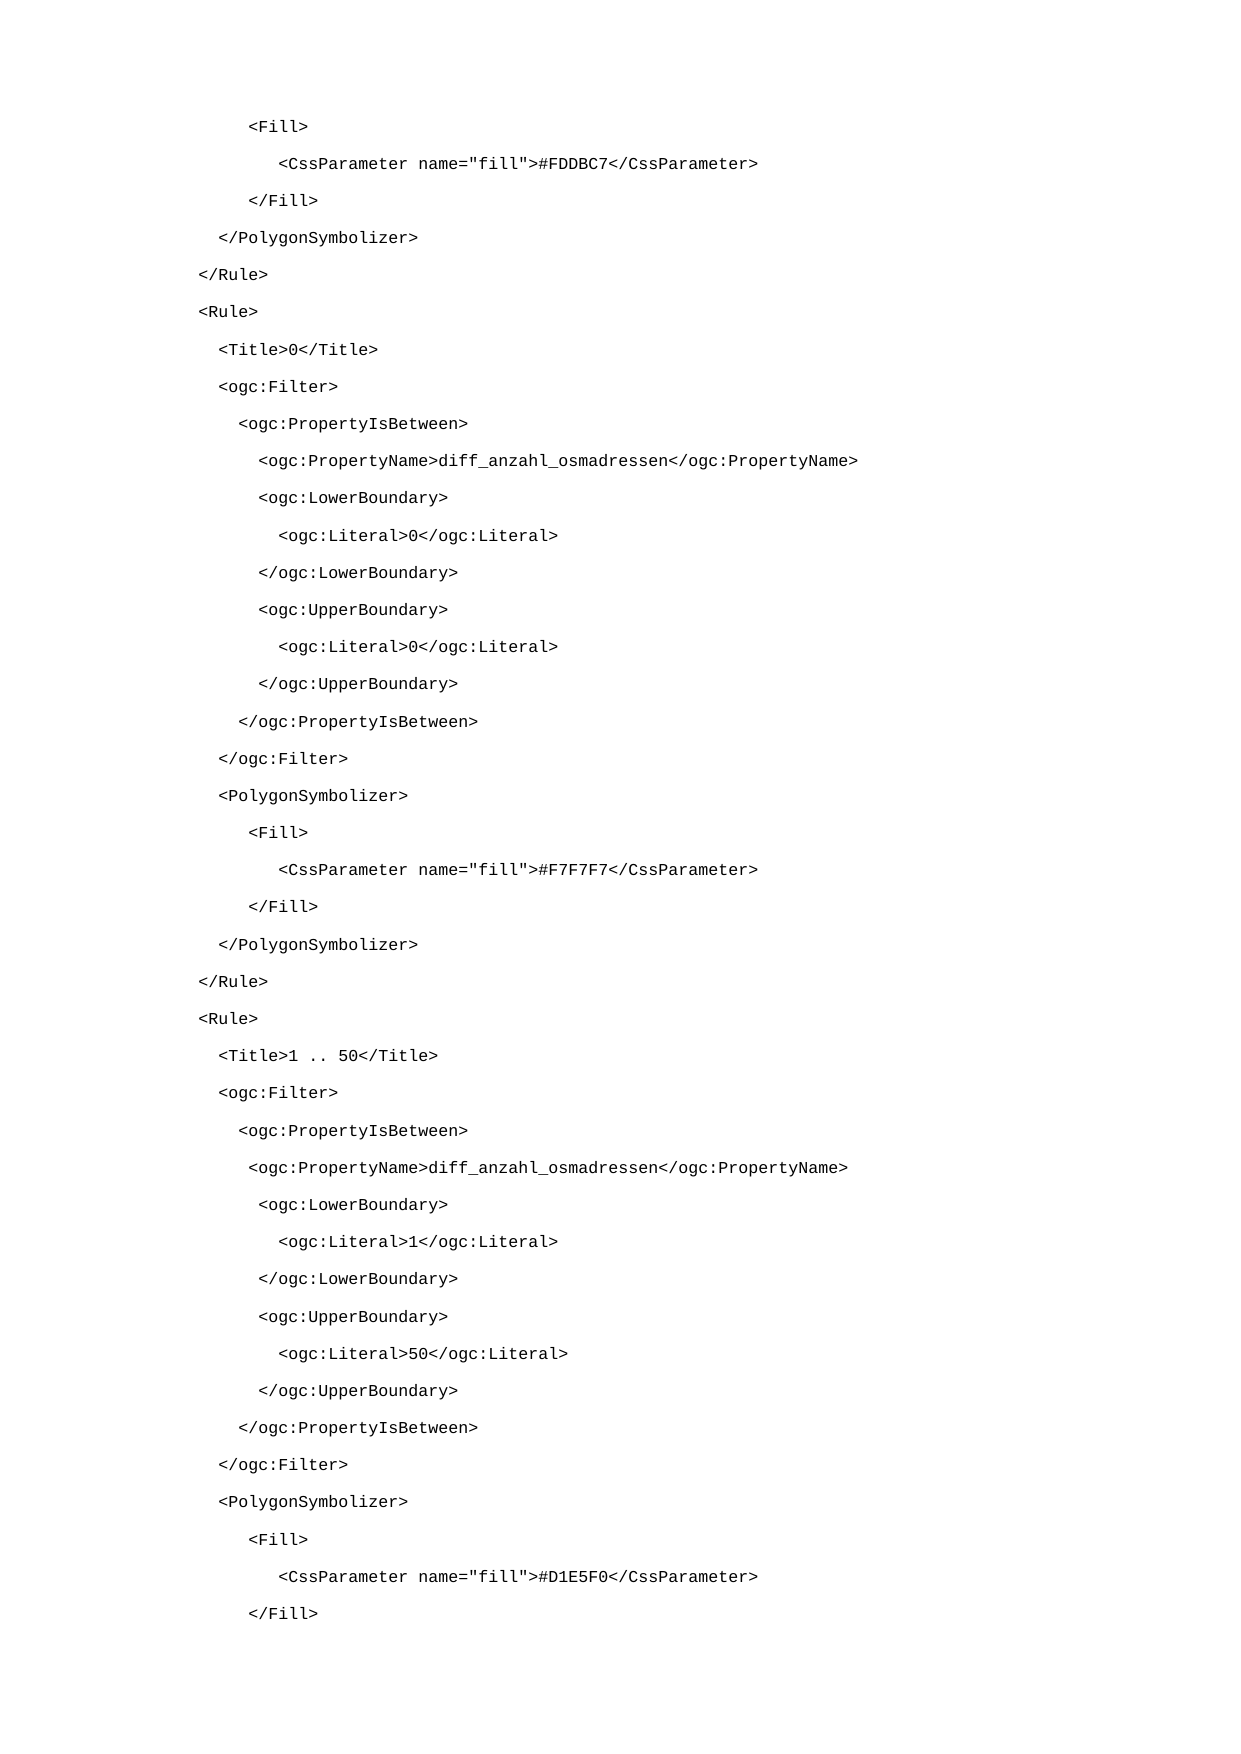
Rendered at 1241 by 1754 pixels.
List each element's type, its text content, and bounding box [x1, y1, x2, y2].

text <Title>1 .. 50</Title> [118, 1048, 1122, 1067]
text <ogc:Literal>1</ogc:Literal> [118, 1234, 1122, 1253]
text </ogc:UpperBoundary> [118, 1382, 1122, 1401]
text <CssParameter name="fill">#FDDBC7</CssParameter> [118, 155, 1122, 174]
text </ogc:Filter> [118, 1457, 1122, 1476]
text <CssParameter name="fill">#F7F7F7</CssParameter> [118, 862, 1122, 881]
text </Fill> [118, 899, 1122, 918]
text </PolygonSymbolizer> [118, 936, 1122, 955]
text <ogc:PropertyName>diff_anzahl_osmadressen</ogc:PropertyName> [118, 1159, 1122, 1178]
text </ogc:PropertyIsBetween> [118, 713, 1122, 732]
text <Fill> [118, 1531, 1122, 1550]
text <CssParameter name="fill">#D1E5F0</CssParameter> [118, 1568, 1122, 1587]
text <ogc:Literal>50</ogc:Literal> [118, 1345, 1122, 1364]
text </ogc:LowerBoundary> [118, 1271, 1122, 1290]
text <ogc:Filter> [118, 378, 1122, 397]
text <ogc:PropertyIsBetween> [118, 1122, 1122, 1141]
text <PolygonSymbolizer> [118, 787, 1122, 806]
text <ogc:Filter> [118, 1085, 1122, 1104]
text </ogc:UpperBoundary> [118, 676, 1122, 695]
text <ogc:PropertyName>diff_anzahl_osmadressen</ogc:PropertyName> [118, 453, 1122, 472]
text </Rule> [118, 973, 1122, 992]
text </ogc:Filter> [118, 750, 1122, 769]
text <ogc:PropertyIsBetween> [118, 416, 1122, 434]
text <ogc:Literal>0</ogc:Literal> [118, 639, 1122, 658]
text <Title>0</Title> [118, 341, 1122, 360]
text <Rule> [118, 1011, 1122, 1029]
text <ogc:UpperBoundary> [118, 1308, 1122, 1327]
text <Fill> [118, 118, 1122, 137]
text <Fill> [118, 825, 1122, 843]
text </Rule> [118, 267, 1122, 286]
text <Rule> [118, 304, 1122, 323]
text </Fill> [118, 192, 1122, 211]
text <ogc:Literal>0</ogc:Literal> [118, 527, 1122, 546]
text </Fill> [118, 1606, 1122, 1624]
text </PolygonSymbolizer> [118, 230, 1122, 248]
text <ogc:UpperBoundary> [118, 602, 1122, 620]
text <ogc:LowerBoundary> [118, 1197, 1122, 1215]
text <ogc:LowerBoundary> [118, 490, 1122, 509]
text <PolygonSymbolizer> [118, 1494, 1122, 1513]
text </ogc:PropertyIsBetween> [118, 1420, 1122, 1438]
text </ogc:LowerBoundary> [118, 564, 1122, 583]
